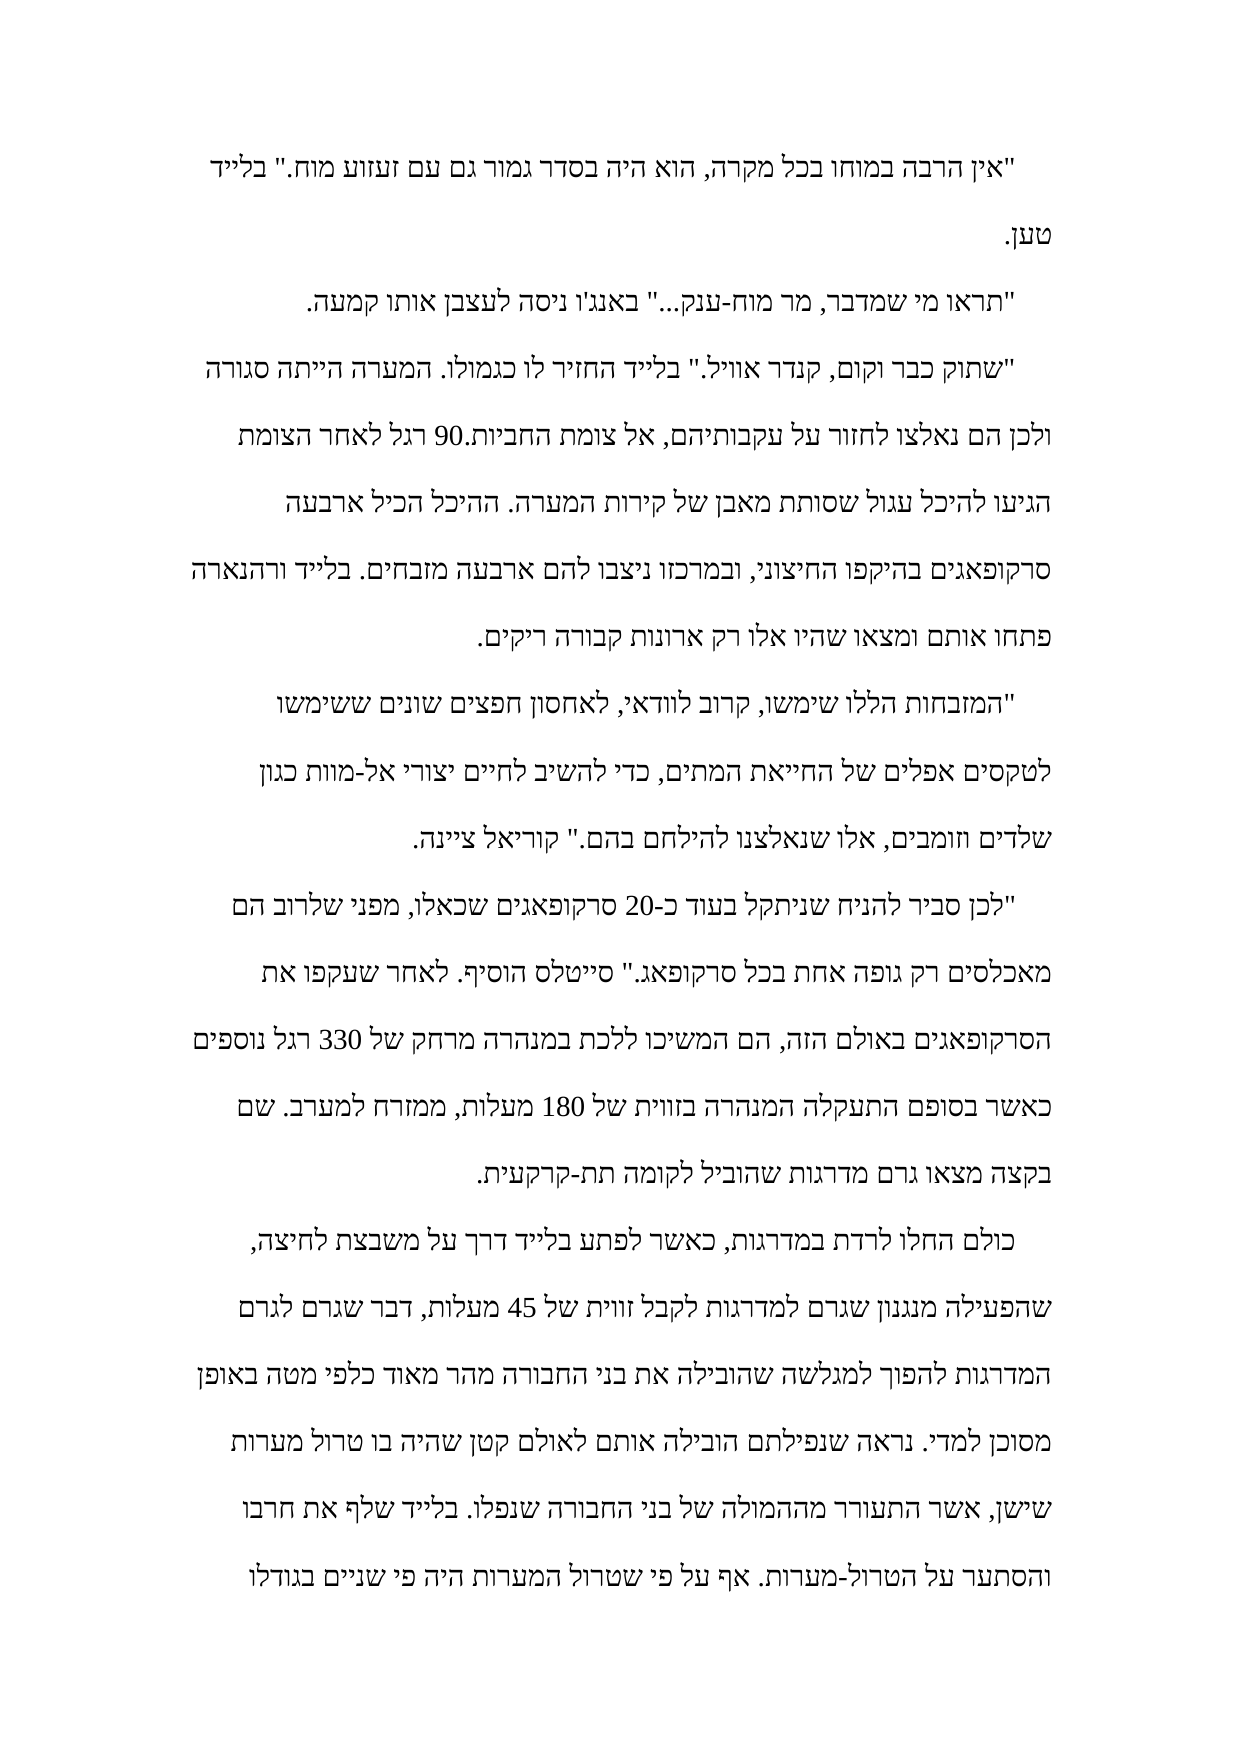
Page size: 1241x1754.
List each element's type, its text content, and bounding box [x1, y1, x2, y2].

text "לכן סביר להניח שניתקל בעוד כ-20 סרקופאגים שכאלו, מפני שלרוב הם מאכלסים רק גופה אחת בכל סרקופאג." סייטלס הוסיף. לאחר שעקפו את הסרקופאגים באולם הזה, הם המשיכו ללכת במנהרה מרחק של 330 רגל נוספים כאשר בסופם התעקלה המנהרה בזווית של 180 מעלות, ממזרח למערב. שם בקצה מצאו גרם מדרגות שהוביל לקומה תת-קרקעית. [187, 888, 1053, 1190]
text כולם החלו לרדת במדרגות, כאשר לפתע בלייד דרך על משבצת לחיצה, שהפעילה מנגנון שגרם למדרגות לקבל זווית של 45 מעלות, דבר שגרם לגרם המדרגות להפוך למגלשה שהובילה את בני החבורה מהר מאוד כלפי מטה באופן מסוכן למדי. נראה שנפילתם הובילה אותם לאולם קטן שהיה בו טרול מערות שישן, אשר התעורר מההמולה של בני החבורה שנפלו. בלייד שלף את חרבו והסתער על הטרול-מערות. אף על פי שטרול המערות היה פי שניים בגודלו בהשוואה לבלייד, בלייד הצליח לחרוץ את ליבו בחרבו, ולהוציאה ממנו, לפני שטרול המערות הצליח להבין מה פגע בו. לאחר מכן בלייד קיפץ לאחור כדי להימנע מלהימחץ ע"י משקל גופתו המתמוטטת של טרול המערות. [187, 1223, 1053, 1592]
text "שתוק כבר וקום, קנדר אוויל." בלייד החזיר לו כגמולו. המערה הייתה סגורה ולכן הם נאלצו לחזור על עקבותיהם, אל צומת החביות.90 רגל לאחר הצומת הגיעו להיכל עגול שסותת מאבן של קירות המערה. ההיכל הכיל ארבעה סרקופאגים בהיקפו החיצוני, ובמרכזו ניצבו להם ארבעה מזבחים. בלייד ורהנארה פתחו אותם ומצאו שהיו אלו רק ארונות קבורה ריקים. [187, 351, 1053, 653]
text "אין הרבה במוחו בכל מקרה, הוא היה בסדר גמור גם עם זעזוע מוח." בלייד טען. [187, 150, 1053, 251]
text "המזבחות הללו שימשו, קרוב לוודאי, לאחסון חפצים שונים ששימשו לטקסים אפלים של החייאת המתים, כדי להשיב לחיים יצורי אל-מוות כגון שלדים וזומבים, אלו שנאלצנו להילחם בהם." קוריאל ציינה. [187, 687, 1053, 854]
text "תראו מי שמדבר, מר מוח-ענק..." באנג'ו ניסה לעצבן אותו קמעה. [187, 284, 1053, 318]
